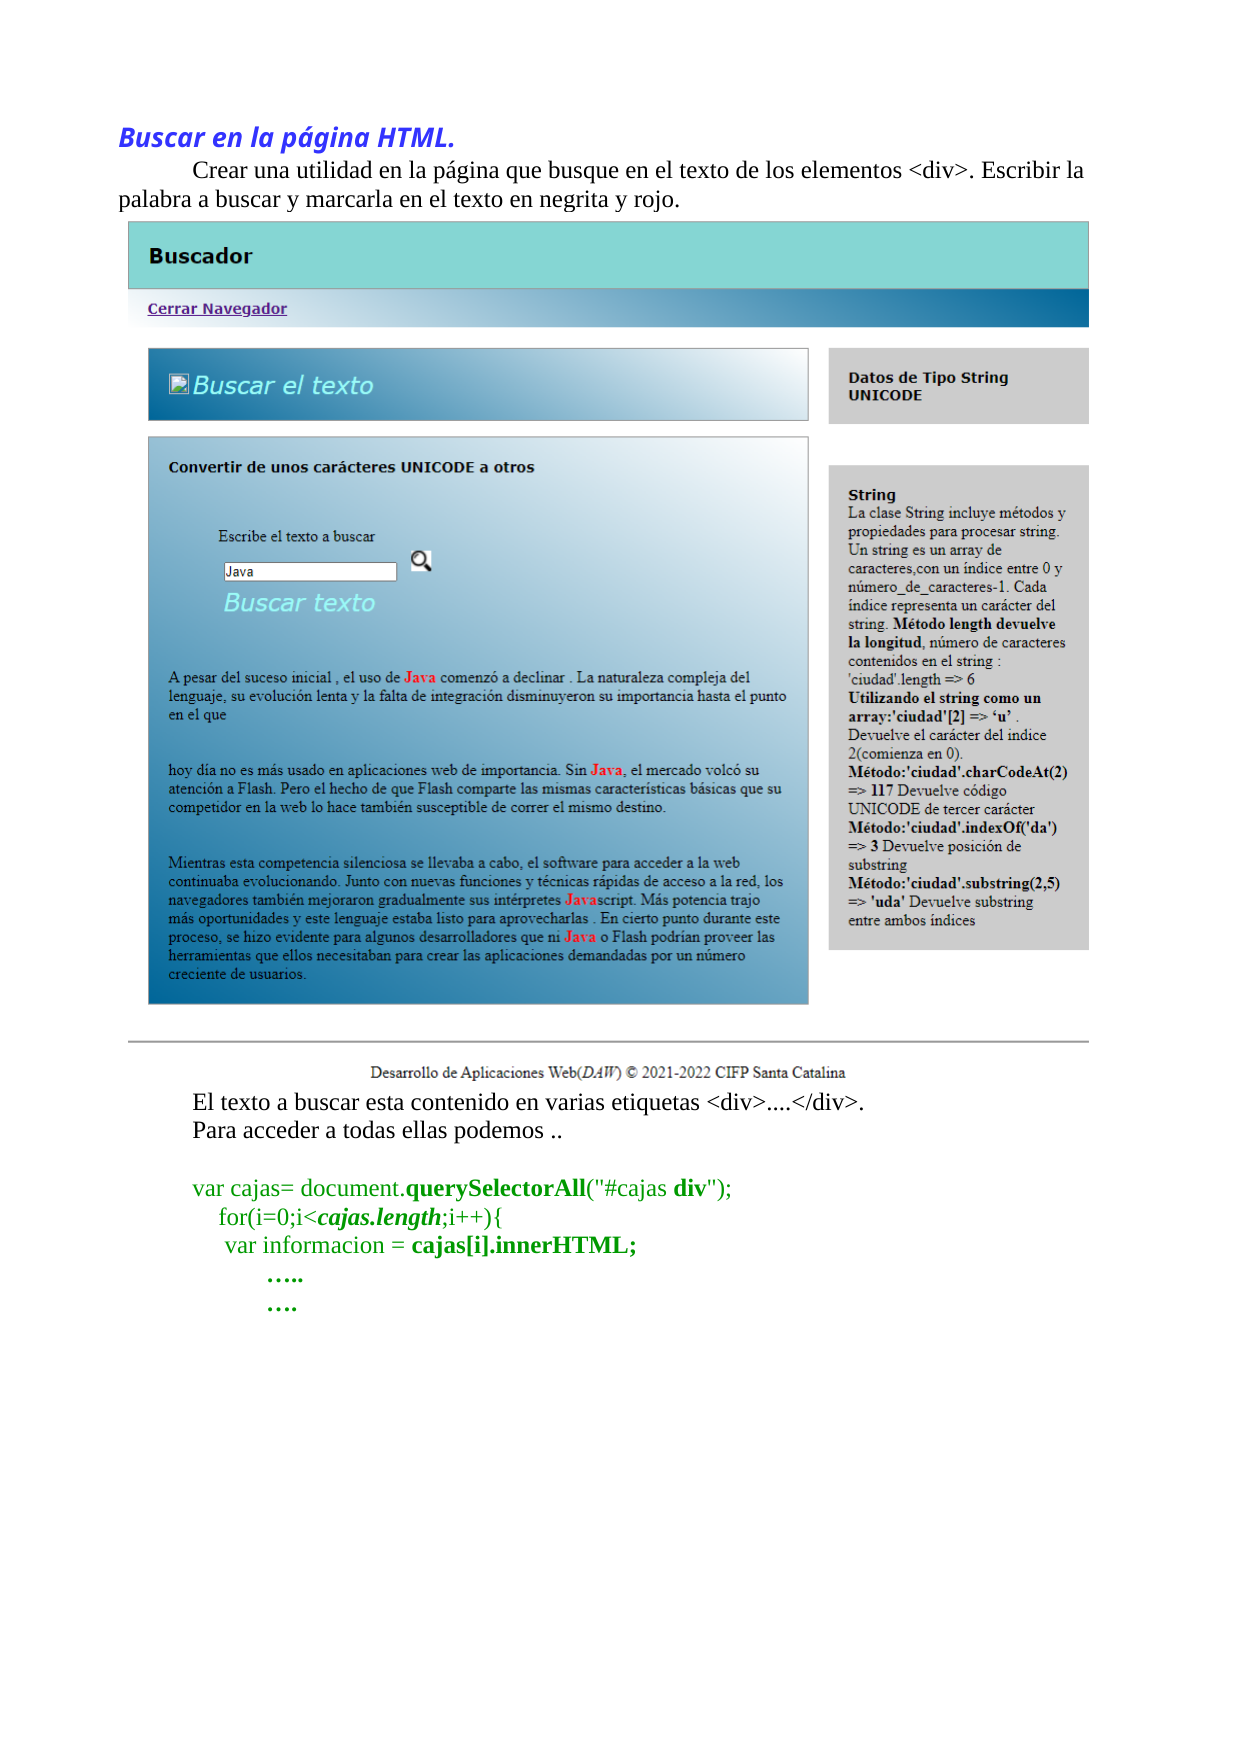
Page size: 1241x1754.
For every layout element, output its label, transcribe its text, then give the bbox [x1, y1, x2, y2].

picture [118, 212, 1123, 1087]
text El texto a buscar esta contenido en varias etiquetas <div>....</div>. [118, 1087, 1122, 1115]
text var informacion = cajas[i].innerHTML; [118, 1230, 1122, 1259]
text Crear una utilidad en la página que busque en el texto de los elementos <div>. Escribir la palabra a buscar y marcarla en el texto en negrita y rojo. [118, 155, 1122, 212]
text for(i=0;i<cajas.length;i++){ [118, 1202, 1122, 1230]
text Buscar en la página HTML. [118, 118, 1122, 155]
text ….. [118, 1259, 1122, 1288]
text Para acceder a todas ellas podemos .. [118, 1115, 1122, 1144]
text …. [118, 1288, 1122, 1317]
text var cajas= document.querySelectorAll("#cajas div"); [118, 1173, 1122, 1202]
